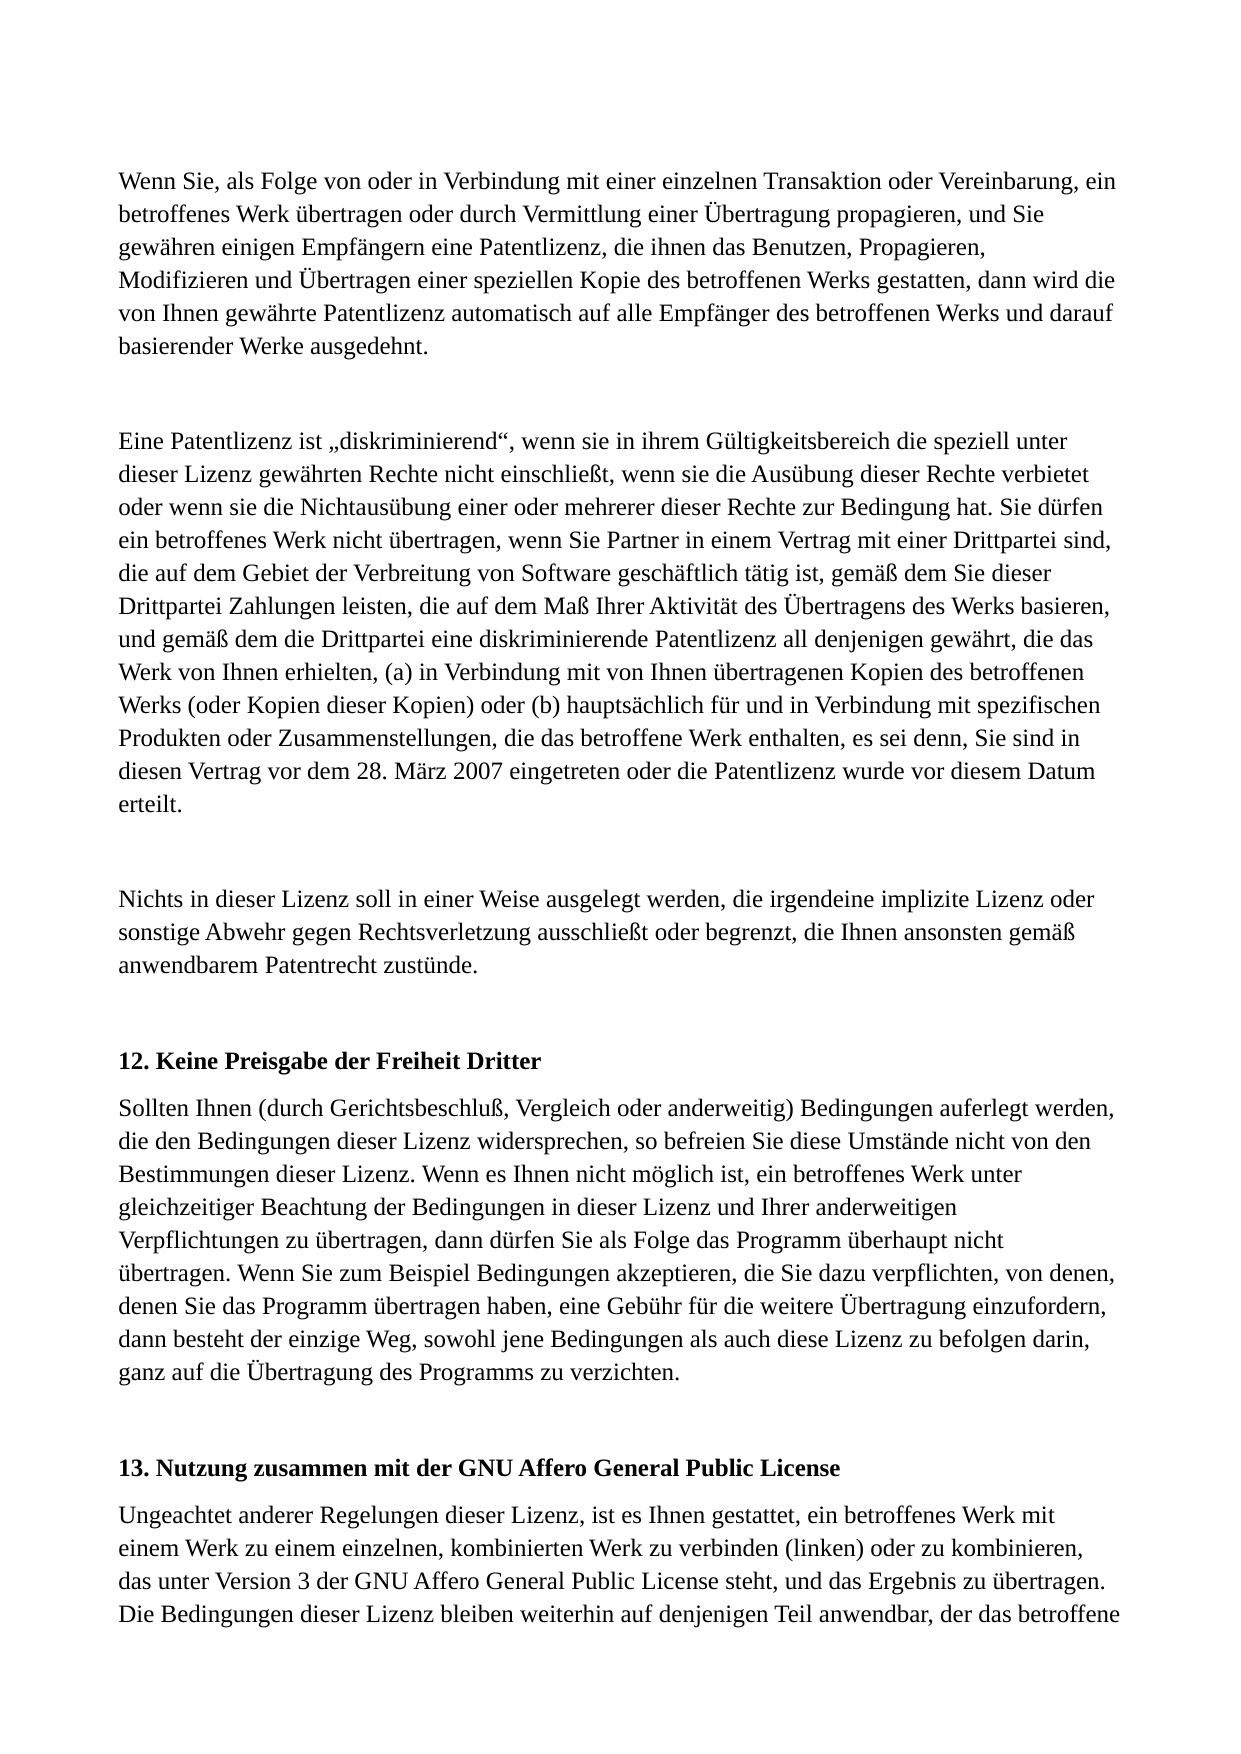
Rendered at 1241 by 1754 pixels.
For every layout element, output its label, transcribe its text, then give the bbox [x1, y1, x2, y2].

text Wenn Sie, als Folge von oder in Verbindung mit einer einzelnen Transaktion oder Vereinbarung, ein betroffenes Werk übertragen oder durch Vermittlung einer Übertragung propagieren, und Sie gewähren einigen Empfängern eine Patentlizenz, die ihnen das Benutzen, Propagieren, Modifizieren und Übertragen einer speziellen Kopie des betroffenen Werks gestatten, dann wird die von Ihnen gewährte Patentlizenz automatisch auf alle Empfänger des betroffenen Werks und darauf basierender Werke ausgedehnt. [118, 166, 1122, 359]
text 13. Nutzung zusammen mit der GNU Affero General Public License [118, 1453, 1122, 1481]
text 12. Keine Preisgabe der Freiheit Dritter [118, 1046, 1122, 1074]
text Sollten Ihnen (durch Gerichtsbeschluß, Vergleich oder anderweitig) Bedingungen auferlegt werden, die den Bedingungen dieser Lizenz widersprechen, so befreien Sie diese Umstände nicht von den Bestimmungen dieser Lizenz. Wenn es Ihnen nicht möglich ist, ein betroffenes Werk unter gleichzeitiger Beachtung der Bedingungen in dieser Lizenz und Ihrer anderweitigen Verpflichtungen zu übertragen, dann dürfen Sie als Folge das Programm überhaupt nicht übertragen. Wenn Sie zum Beispiel Bedingungen akzeptieren, die Sie dazu verpflichten, von denen, denen Sie das Programm übertragen haben, eine Gebühr für die weitere Übertragung einzufordern, dann besteht der einzige Weg, sowohl jene Bedingungen als auch diese Lizenz zu befolgen darin, ganz auf die Übertragung des Programms zu verzichten. [118, 1093, 1122, 1386]
text Nichts in dieser Lizenz soll in einer Weise ausgelegt werden, die irgendeine implizite Lizenz oder sonstige Abwehr gegen Rechtsverletzung ausschließt oder begrenzt, die Ihnen ansonsten gemäß anwendbarem Patentrecht zustünde. [118, 884, 1122, 979]
text Ungeachtet anderer Regelungen dieser Lizenz, ist es Ihnen gestattet, ein betroffenes Werk mit einem Werk zu einem einzelnen, kombinierten Werk zu verbinden (linken) oder zu kombinieren, das unter Version 3 der GNU Affero General Public License steht, und das Ergebnis zu übertragen. Die Bedingungen dieser Lizenz bleiben weiterhin auf denjenigen Teil anwendbar, der das betroffene [118, 1500, 1122, 1628]
text Eine Patentlizenz ist „diskriminierend“, wenn sie in ihrem Gültigkeitsbereich die speziell unter dieser Lizenz gewährten Rechte nicht einschließt, wenn sie die Ausübung dieser Rechte verbietet oder wenn sie die Nichtausübung einer oder mehrerer dieser Rechte zur Bedingung hat. Sie dürfen ein betroffenes Werk nicht übertragen, wenn Sie Partner in einem Vertrag mit einer Drittpartei sind, die auf dem Gebiet der Verbreitung von Software geschäftlich tätig ist, gemäß dem Sie dieser Drittpartei Zahlungen leisten, die auf dem Maß Ihrer Aktivität des Übertragens des Werks basieren, und gemäß dem die Drittpartei eine diskriminierende Patentlizenz all denjenigen gewährt, die das Werk von Ihnen erhielten, (a) in Verbindung mit von Ihnen übertragenen Kopien des betroffenen Werks (oder Kopien dieser Kopien) oder (b) hauptsächlich für und in Verbindung mit spezifischen Produkten oder Zusammenstellungen, die das betroffene Werk enthalten, es sei denn, Sie sind in diesen Vertrag vor dem 28. März 2007 eingetreten oder die Patentlizenz wurde vor diesem Datum erteilt. [118, 426, 1122, 818]
